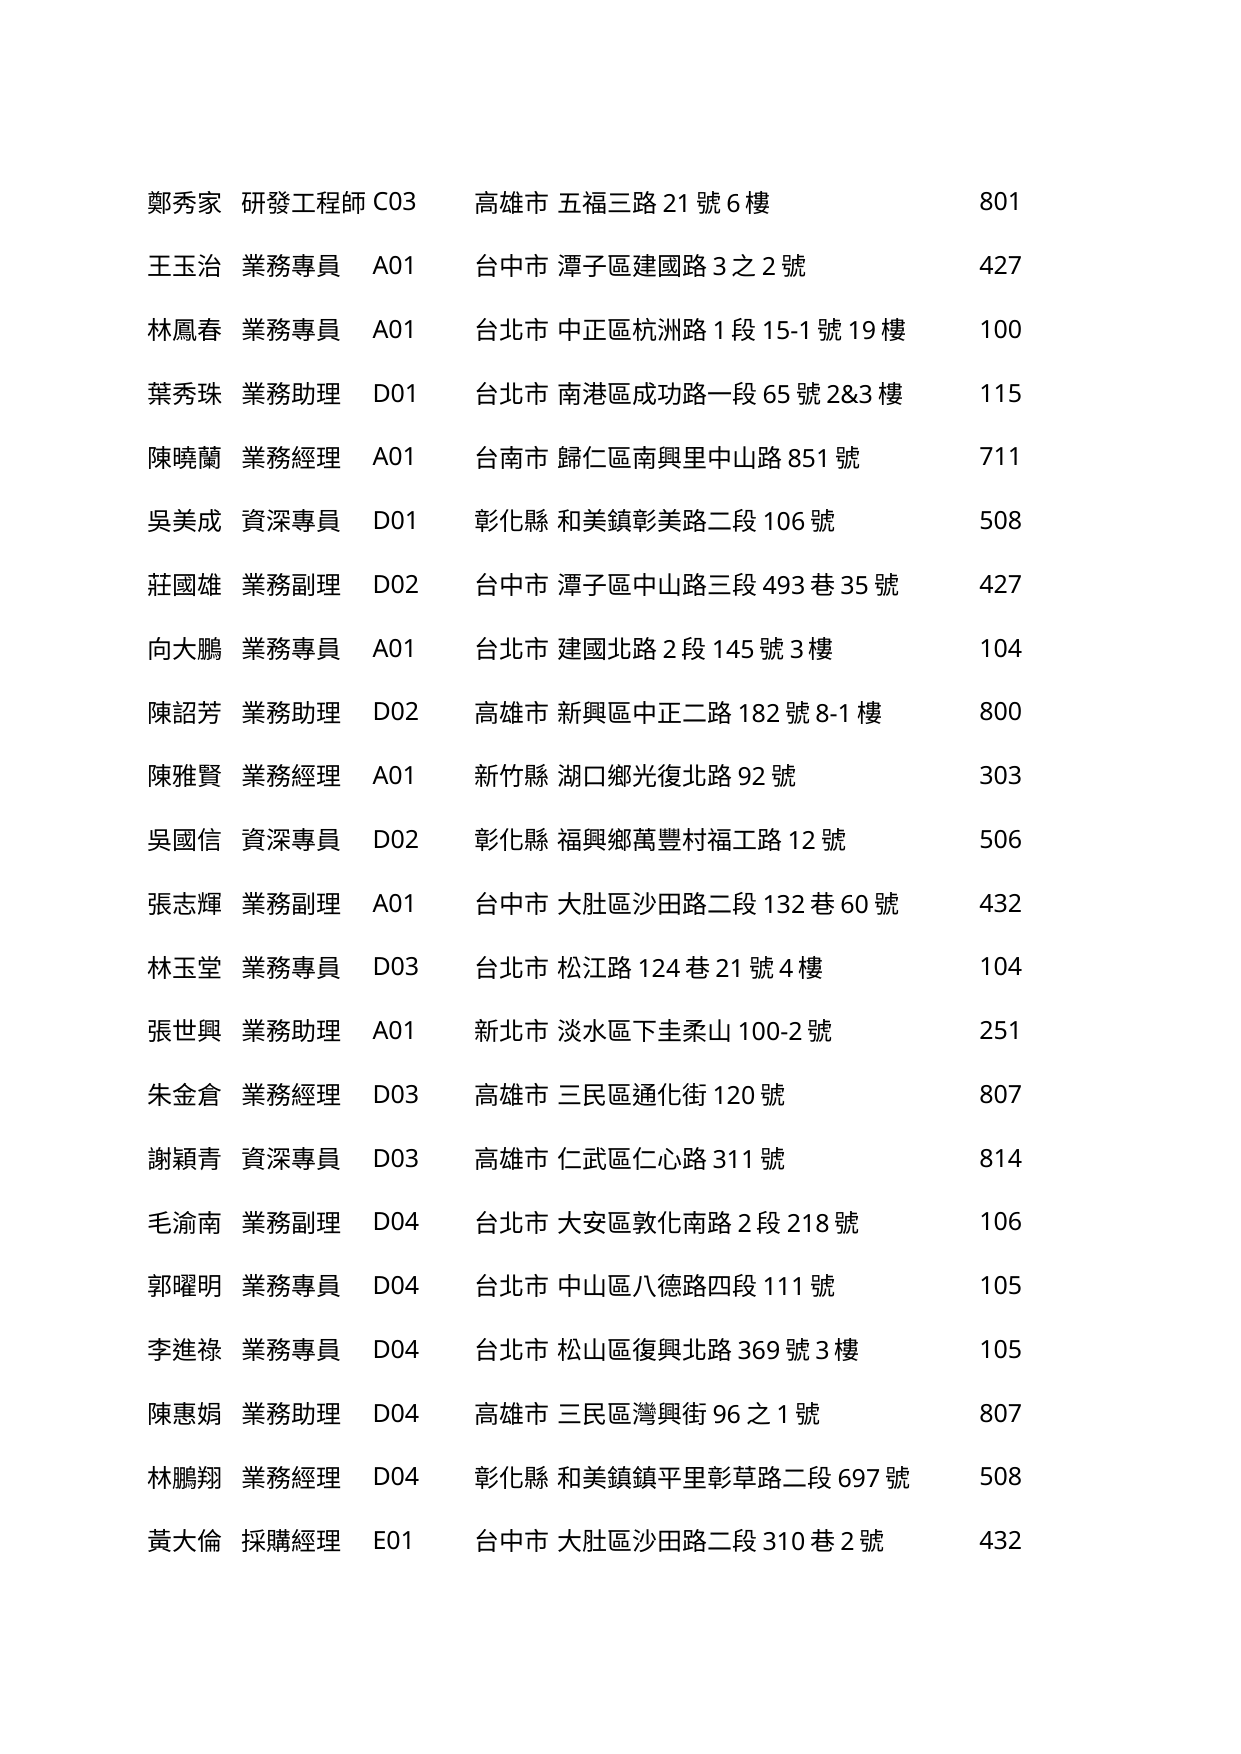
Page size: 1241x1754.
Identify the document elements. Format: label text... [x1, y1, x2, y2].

table_cell 建國北路2段145號3樓 [556, 605, 978, 668]
table_cell D01 [371, 477, 473, 541]
table_cell 湖口鄉光復北路92號 [556, 732, 978, 796]
table_cell 陳詔芳 [146, 668, 240, 732]
table_cell E01 [371, 1497, 473, 1561]
table_cell 業務專員 [240, 222, 371, 286]
table_cell 台北市 [473, 923, 556, 987]
table_cell 業務專員 [240, 1306, 371, 1369]
table_cell 業務經理 [240, 732, 371, 796]
table_cell 業務副理 [240, 541, 371, 604]
table_cell 黃大倫 [146, 1497, 240, 1561]
table_cell 115 [978, 350, 1091, 413]
table_cell 800 [978, 668, 1091, 732]
table_cell 彰化縣 [473, 1433, 556, 1497]
table_cell 台北市 [473, 1242, 556, 1306]
table_cell 高雄市 [473, 1370, 556, 1433]
table_cell 五福三路21號6樓 [556, 158, 978, 222]
table_cell 高雄市 [473, 1115, 556, 1178]
table_cell 淡水區下圭柔山100-2號 [556, 987, 978, 1051]
table_cell 業務專員 [240, 605, 371, 668]
table_cell 高雄市 [473, 668, 556, 732]
table_cell 三民區通化街120號 [556, 1051, 978, 1114]
table_cell D01 [371, 350, 473, 413]
table_cell A01 [371, 732, 473, 796]
table_cell 台中市 [473, 860, 556, 923]
table_cell 432 [978, 860, 1091, 923]
table_cell 吳美成 [146, 477, 240, 541]
table_cell 106 [978, 1178, 1091, 1242]
table_cell 100 [978, 286, 1091, 349]
table_cell 向大鵬 [146, 605, 240, 668]
table_cell 大肚區沙田路二段310巷2號 [556, 1497, 978, 1561]
table_cell 仁武區仁心路311號 [556, 1115, 978, 1178]
table_cell 業務副理 [240, 1178, 371, 1242]
table_cell 427 [978, 541, 1091, 604]
table_cell A01 [371, 605, 473, 668]
table_cell 801 [978, 158, 1091, 222]
table_cell 中山區八德路四段111號 [556, 1242, 978, 1306]
table_cell 資深專員 [240, 1115, 371, 1178]
table_cell 朱金倉 [146, 1051, 240, 1114]
table_cell 104 [978, 605, 1091, 668]
table_cell 新北市 [473, 987, 556, 1051]
table_cell 新興區中正二路182號8-1樓 [556, 668, 978, 732]
table_cell D02 [371, 541, 473, 604]
table_cell D03 [371, 923, 473, 987]
table_cell 張世興 [146, 987, 240, 1051]
table_cell 業務助理 [240, 350, 371, 413]
table_cell 台中市 [473, 222, 556, 286]
table_cell 資深專員 [240, 477, 371, 541]
table_cell 中正區杭洲路1段15-1號19樓 [556, 286, 978, 349]
table_cell 林鳳春 [146, 286, 240, 349]
table_cell 鄭秀家 [146, 158, 240, 222]
table_cell 福興鄉萬豐村福工路12號 [556, 796, 978, 859]
table_cell 大安區敦化南路2段218號 [556, 1178, 978, 1242]
table_cell 807 [978, 1370, 1091, 1433]
table_cell 104 [978, 923, 1091, 987]
table_cell 南港區成功路一段65號2&3樓 [556, 350, 978, 413]
table_cell 台中市 [473, 541, 556, 604]
table_cell 彰化縣 [473, 796, 556, 859]
table_cell 508 [978, 477, 1091, 541]
table_cell 陳惠娟 [146, 1370, 240, 1433]
table_cell 大肚區沙田路二段132巷60號 [556, 860, 978, 923]
table_cell 和美鎮鎮平里彰草路二段697號 [556, 1433, 978, 1497]
table_cell D02 [371, 796, 473, 859]
table_cell 台北市 [473, 350, 556, 413]
table_cell 新竹縣 [473, 732, 556, 796]
table_cell C03 [371, 158, 473, 222]
table_cell 林玉堂 [146, 923, 240, 987]
table_cell A01 [371, 987, 473, 1051]
table_cell D03 [371, 1115, 473, 1178]
table_cell 研發工程師 [240, 158, 371, 222]
table_cell 711 [978, 413, 1091, 477]
table_cell 三民區灣興街96之1號 [556, 1370, 978, 1433]
table_cell 807 [978, 1051, 1091, 1114]
table_cell 吳國信 [146, 796, 240, 859]
table_cell A01 [371, 413, 473, 477]
table_cell 業務專員 [240, 1242, 371, 1306]
table_cell 業務經理 [240, 413, 371, 477]
table_cell 業務助理 [240, 987, 371, 1051]
table_cell 葉秀珠 [146, 350, 240, 413]
table_cell 508 [978, 1433, 1091, 1497]
table_cell D02 [371, 668, 473, 732]
table_cell D04 [371, 1370, 473, 1433]
table_cell 高雄市 [473, 1051, 556, 1114]
table_cell D03 [371, 1051, 473, 1114]
table_cell 謝穎青 [146, 1115, 240, 1178]
table_cell 業務助理 [240, 1370, 371, 1433]
table_cell 高雄市 [473, 158, 556, 222]
table_cell 台北市 [473, 605, 556, 668]
table_cell 業務助理 [240, 668, 371, 732]
table_cell A01 [371, 222, 473, 286]
table_cell D04 [371, 1178, 473, 1242]
table_cell D04 [371, 1433, 473, 1497]
table_cell 郭曜明 [146, 1242, 240, 1306]
table_cell D04 [371, 1306, 473, 1369]
table_cell 業務經理 [240, 1051, 371, 1114]
table_cell 毛渝南 [146, 1178, 240, 1242]
table_cell 台南市 [473, 413, 556, 477]
table_cell 張志輝 [146, 860, 240, 923]
table_cell 105 [978, 1242, 1091, 1306]
table_cell 李進祿 [146, 1306, 240, 1369]
table_cell 和美鎮彰美路二段106號 [556, 477, 978, 541]
table_cell 莊國雄 [146, 541, 240, 604]
table_cell 歸仁區南興里中山路851號 [556, 413, 978, 477]
table_cell 採購經理 [240, 1497, 371, 1561]
table_cell 業務經理 [240, 1433, 371, 1497]
table_cell 王玉治 [146, 222, 240, 286]
table_cell A01 [371, 860, 473, 923]
table_cell 潭子區中山路三段493巷35號 [556, 541, 978, 604]
table_cell 台中市 [473, 1497, 556, 1561]
table_cell 松江路124巷21號4樓 [556, 923, 978, 987]
table_cell 251 [978, 987, 1091, 1051]
table_cell 陳曉蘭 [146, 413, 240, 477]
table_cell 814 [978, 1115, 1091, 1178]
table_cell 業務副理 [240, 860, 371, 923]
table_cell 432 [978, 1497, 1091, 1561]
table_cell D04 [371, 1242, 473, 1306]
table_cell 台北市 [473, 1306, 556, 1369]
table_cell 427 [978, 222, 1091, 286]
table_cell 台北市 [473, 286, 556, 349]
table_cell 105 [978, 1306, 1091, 1369]
table_cell 潭子區建國路3之2號 [556, 222, 978, 286]
table_cell 303 [978, 732, 1091, 796]
table_cell 業務專員 [240, 923, 371, 987]
table_cell 業務專員 [240, 286, 371, 349]
table_cell 松山區復興北路369號3樓 [556, 1306, 978, 1369]
table_cell A01 [371, 286, 473, 349]
table_cell 資深專員 [240, 796, 371, 859]
table_cell 陳雅賢 [146, 732, 240, 796]
table_cell 林鵬翔 [146, 1433, 240, 1497]
table_cell 彰化縣 [473, 477, 556, 541]
table_cell 台北市 [473, 1178, 556, 1242]
table_cell 506 [978, 796, 1091, 859]
